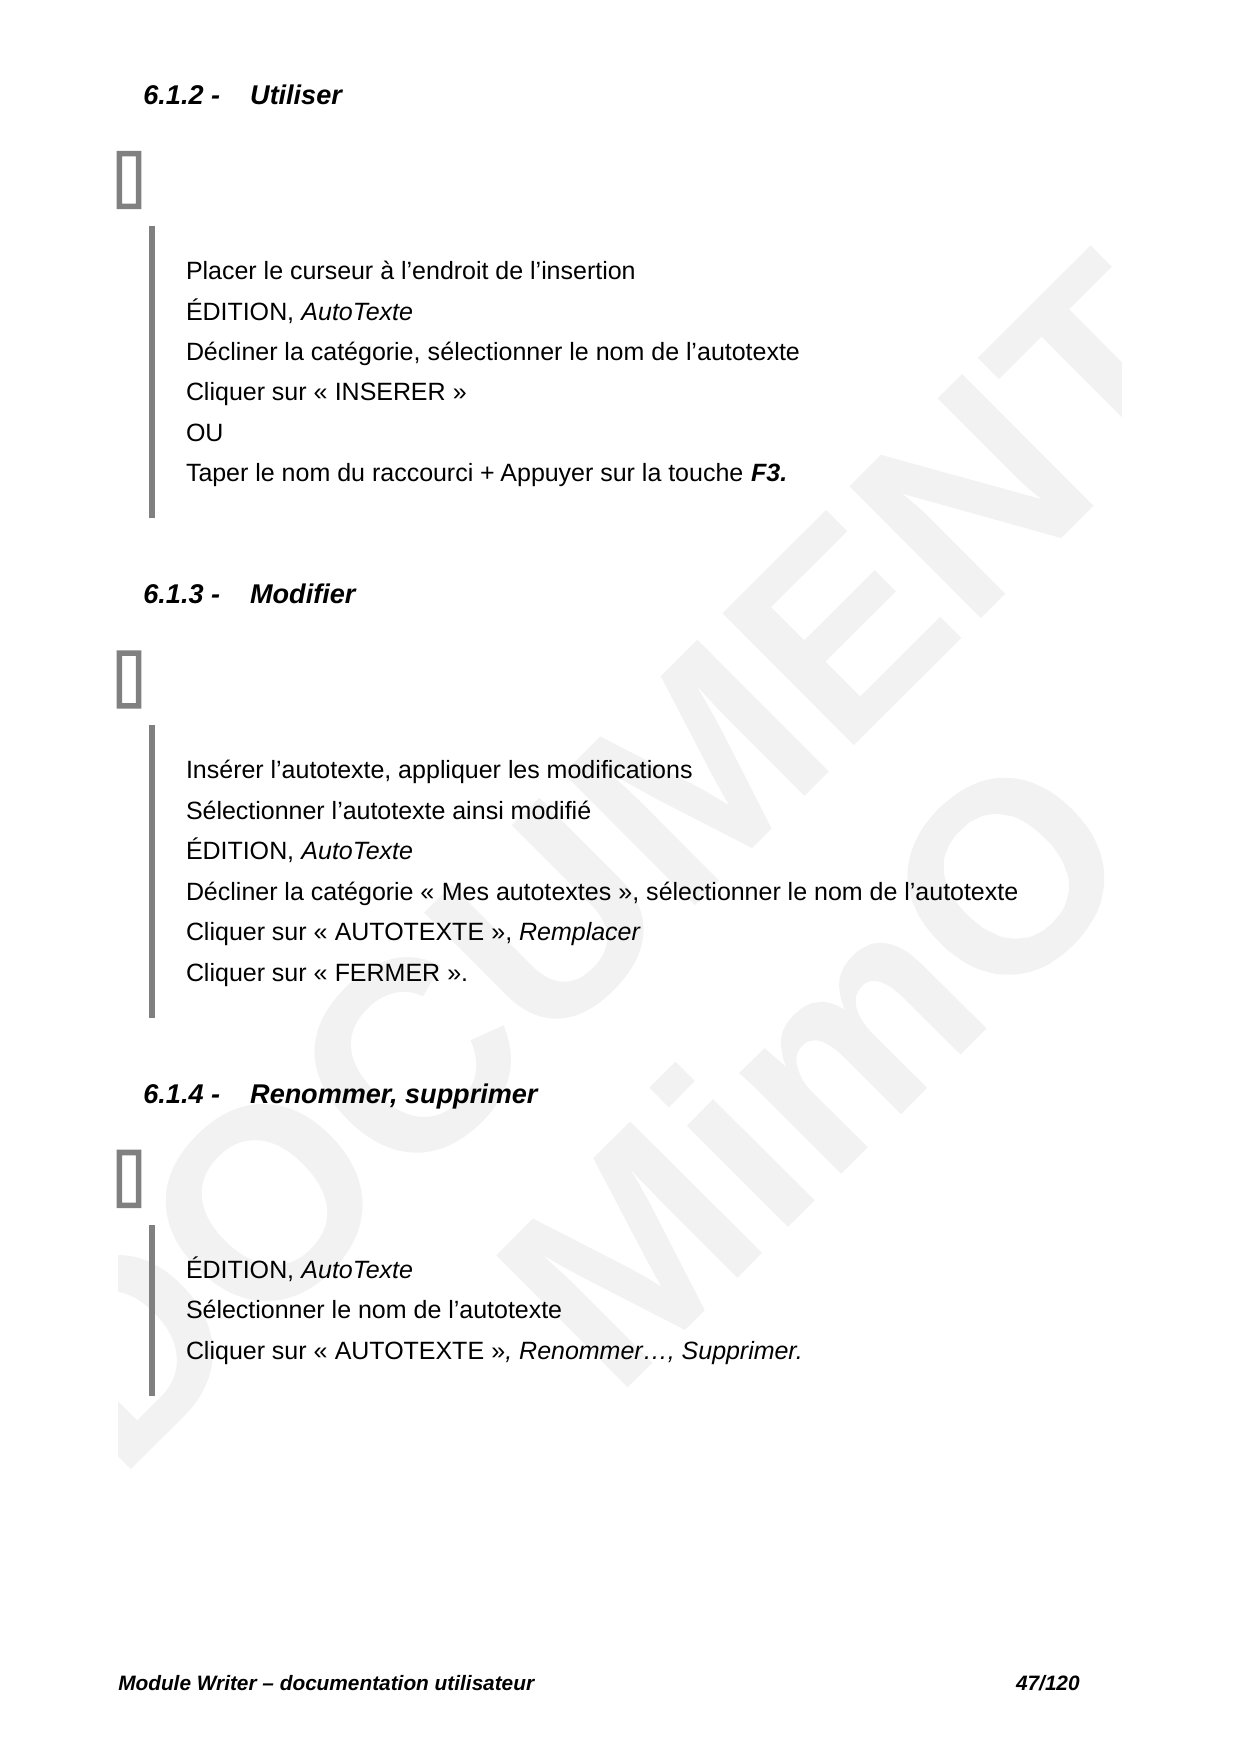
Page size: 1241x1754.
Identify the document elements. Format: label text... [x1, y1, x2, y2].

text Sélectionner le nom de l’autotexte [155, 1265, 1122, 1305]
text ÉDITION, AutoTexte [149, 1224, 1122, 1265]
text Cliquer sur « INSERER » [155, 347, 1122, 387]
text Cliquer sur « AUTOTEXTE », Remplacer [155, 887, 1122, 927]
subtitle Utiliser [143, 80, 1122, 110]
text Cliquer sur « FERMER ». [155, 927, 1122, 1018]
text Décliner la catégorie, sélectionner le nom de l’autotexte [155, 306, 1122, 347]
text OU [218, 388, 225, 399]
text Insérer l’autotexte, appliquer les modifications [155, 725, 1122, 766]
text OU [233, 387, 239, 399]
text Cliquer sur « AUTOTEXTE », Renommer…, Supprimer. [155, 1305, 1122, 1396]
text ÉDITION, AutoTexte [155, 266, 1122, 306]
text ÉDITION, AutoTexte [155, 806, 1122, 846]
text 8 [115, 622, 1122, 725]
text OU [397, 387, 407, 391]
text Taper le nom du raccourci + Appuyer sur la touche F3. [155, 428, 1122, 518]
text OU [288, 387, 294, 399]
text OU [431, 387, 441, 391]
text Sélectionner l’autotexte ainsi modifié [155, 766, 1122, 806]
text OU [349, 387, 355, 397]
subtitle Modifier [143, 579, 1122, 610]
text Décliner la catégorie « Mes autotextes », sélectionner le nom de l’autotexte [155, 846, 1122, 887]
text 8 [115, 123, 1122, 226]
text OU [155, 387, 1122, 428]
text 8 [115, 1122, 1122, 1224]
text Placer le curseur à l’endroit de l’insertion [155, 226, 1122, 266]
subtitle Renommer, supprimer [143, 1079, 1122, 1109]
